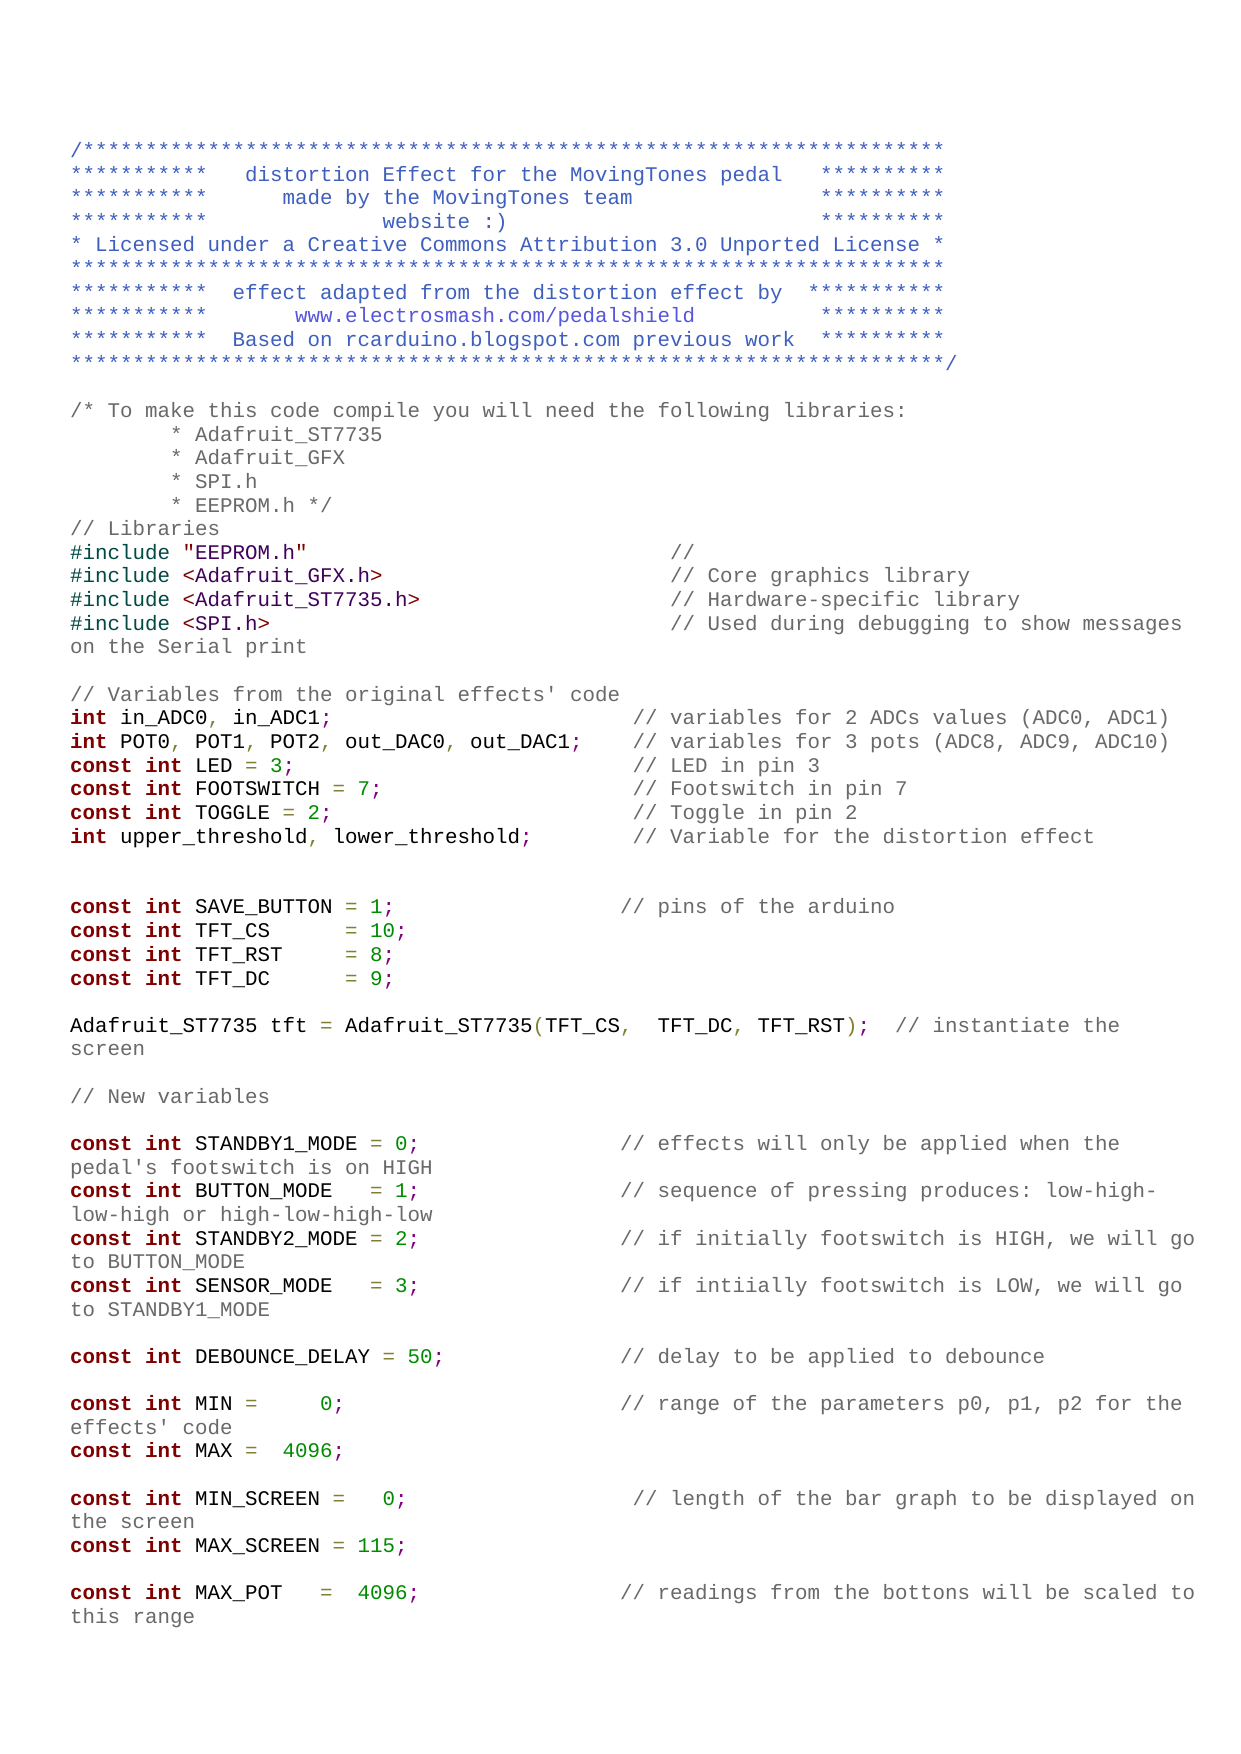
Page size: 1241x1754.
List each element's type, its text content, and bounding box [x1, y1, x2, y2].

table_header [56, 137, 67, 1632]
table_header /********************************************************************* *********** distortion Effect for the MovingTones pedal ********** *********** made by the MovingTones team ********** *********** website :) ********** * Licensed under a Creative Commons Attribution 3.0 Unported License * ********************************************************************** *********** effect adapted from the distortion effect by *********** *********** www.electrosmash.com/pedalshield ********** *********** Based on rcarduino.blogspot.com previous work ********** **********************************************************************/ /* To make this code compile you will need the following libraries: * Adafruit_ST7735 * Adafruit_GFX * SPI.h * EEPROM.h */ // Libraries #include "EEPROM.h" // #include <Adafruit_GFX.h> // Core graphics library #include <Adafruit_ST7735.h> // Hardware-specific library #include <SPI.h> // Used during debugging to show messages on the Serial print // Variables from the original effects' code int in_ADC0, in_ADC1; // variables for 2 ADCs values (ADC0, ADC1) int POT0, POT1, POT2, out_DAC0, out_DAC1; // variables for 3 pots (ADC8, ADC9, ADC10) const int LED = 3; // LED in pin 3 const int FOOTSWITCH = 7; // Footswitch in pin 7 const int TOGGLE = 2; // Toggle in pin 2 int upper_threshold, lower_threshold; // Variable for the distortion effect const int SAVE_BUTTON = 1; // pins of the arduino const int TFT_CS = 10; const int TFT_RST = 8; const int TFT_DC = 9; Adafruit_ST7735 tft = Adafruit_ST7735(TFT_CS, TFT_DC, TFT_RST); // instantiate the screen // New variables const int STANDBY1_MODE = 0; // effects will only be applied when the pedal's footswitch is on HIGH const int BUTTON_MODE = 1; // sequence of pressing produces: low-high-low-high or high-low-high-low const int STANDBY2_MODE = 2; // if initially footswitch is HIGH, we will go to BUTTON_MODE const int SENSOR_MODE = 3; // if intiially footswitch is LOW, we will go to STANDBY1_MODE const int DEBOUNCE_DELAY = 50; // delay to be applied to debounce const int MIN = 0; // range of the parameters p0, p1, p2 for the effects' code const int MAX = 4096; const int MIN_SCREEN = 0; // length of the bar graph to be displayed on the screen const int MAX_SCREEN = 115; const int MAX_POT = 4096; // readings from the bottons will be scaled to this range [67, 137, 1205, 1632]
